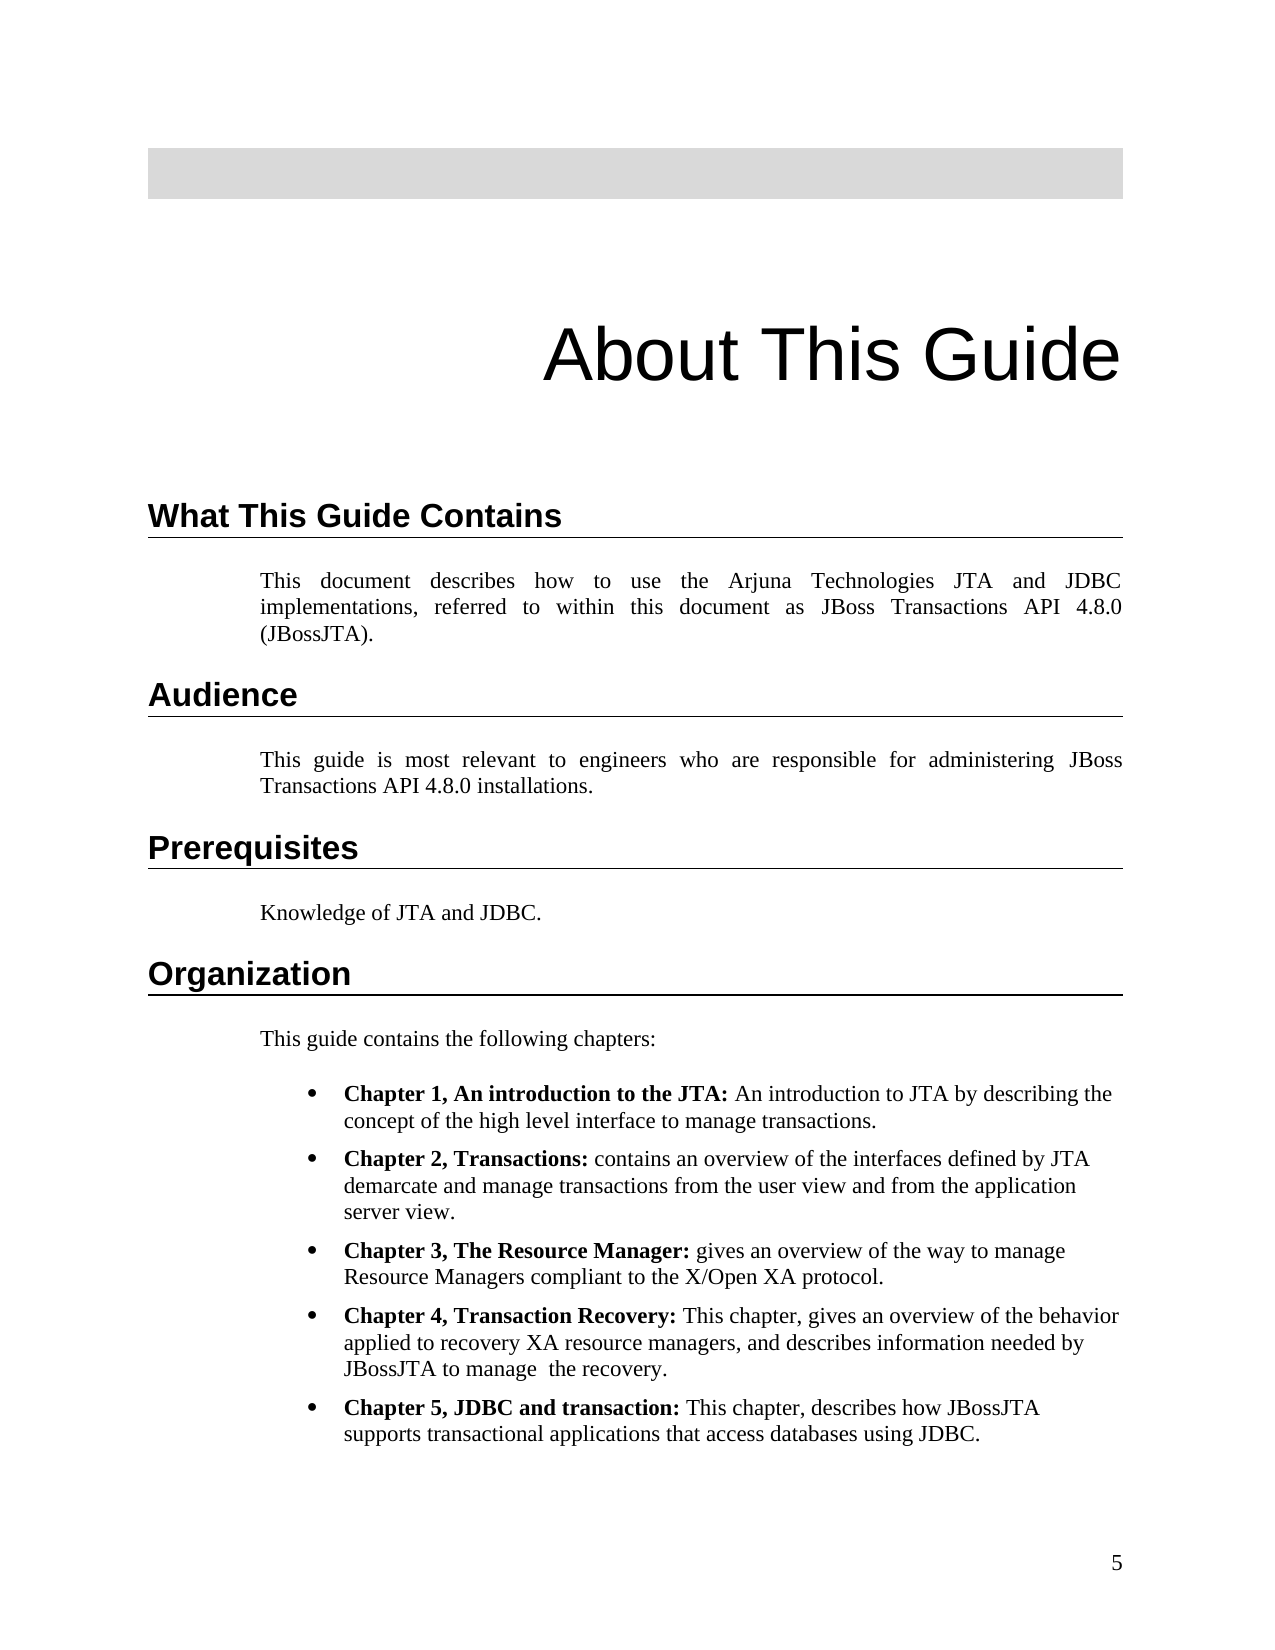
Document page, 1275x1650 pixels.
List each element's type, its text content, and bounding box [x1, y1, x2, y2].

subtitle Organization [148, 954, 1123, 994]
text This document describes how to use the Arjuna Technologies JTA and JDBC implementations, referred to within this document as JBoss Transactions API 4.8.0 (JBossJTA). [260, 567, 1123, 646]
list Chapter 4, Transaction Recovery: This chapter, gives an overview of the behavior applied to recovery XA resource managers, and describes information needed by JBossJTA to manage the recovery. [308, 1302, 1123, 1381]
list Chapter 1, An introduction to the JTA: An introduction to JTA by describing the concept of the high level interface to manage transactions. [308, 1080, 1123, 1133]
list Chapter 2, Transactions: contains an overview of the interfaces defined by JTA demarcate and manage transactions from the user view and from the application server view. [308, 1146, 1123, 1224]
list Chapter 3, The Resource Manager: gives an overview of the way to manage Resource Managers compliant to the X/Open XA protocol. [308, 1237, 1123, 1290]
subtitle What This Guide Contains [148, 496, 1123, 537]
text This guide is most relevant to engineers who are responsible for administering JBoss Transactions API 4.8.0 installations. [260, 746, 1123, 799]
text Knowledge of JTA and JDBC. [260, 898, 1123, 925]
subtitle Prerequisites [148, 828, 1123, 868]
subtitle Audience [148, 675, 1123, 716]
title About This Guide [263, 224, 1123, 396]
text This guide contains the following chapters: [260, 1025, 1123, 1051]
list Chapter 5, JDBC and transaction: This chapter, describes how JBossJTA supports transactional applications that access databases using JDBC. [308, 1394, 1123, 1447]
